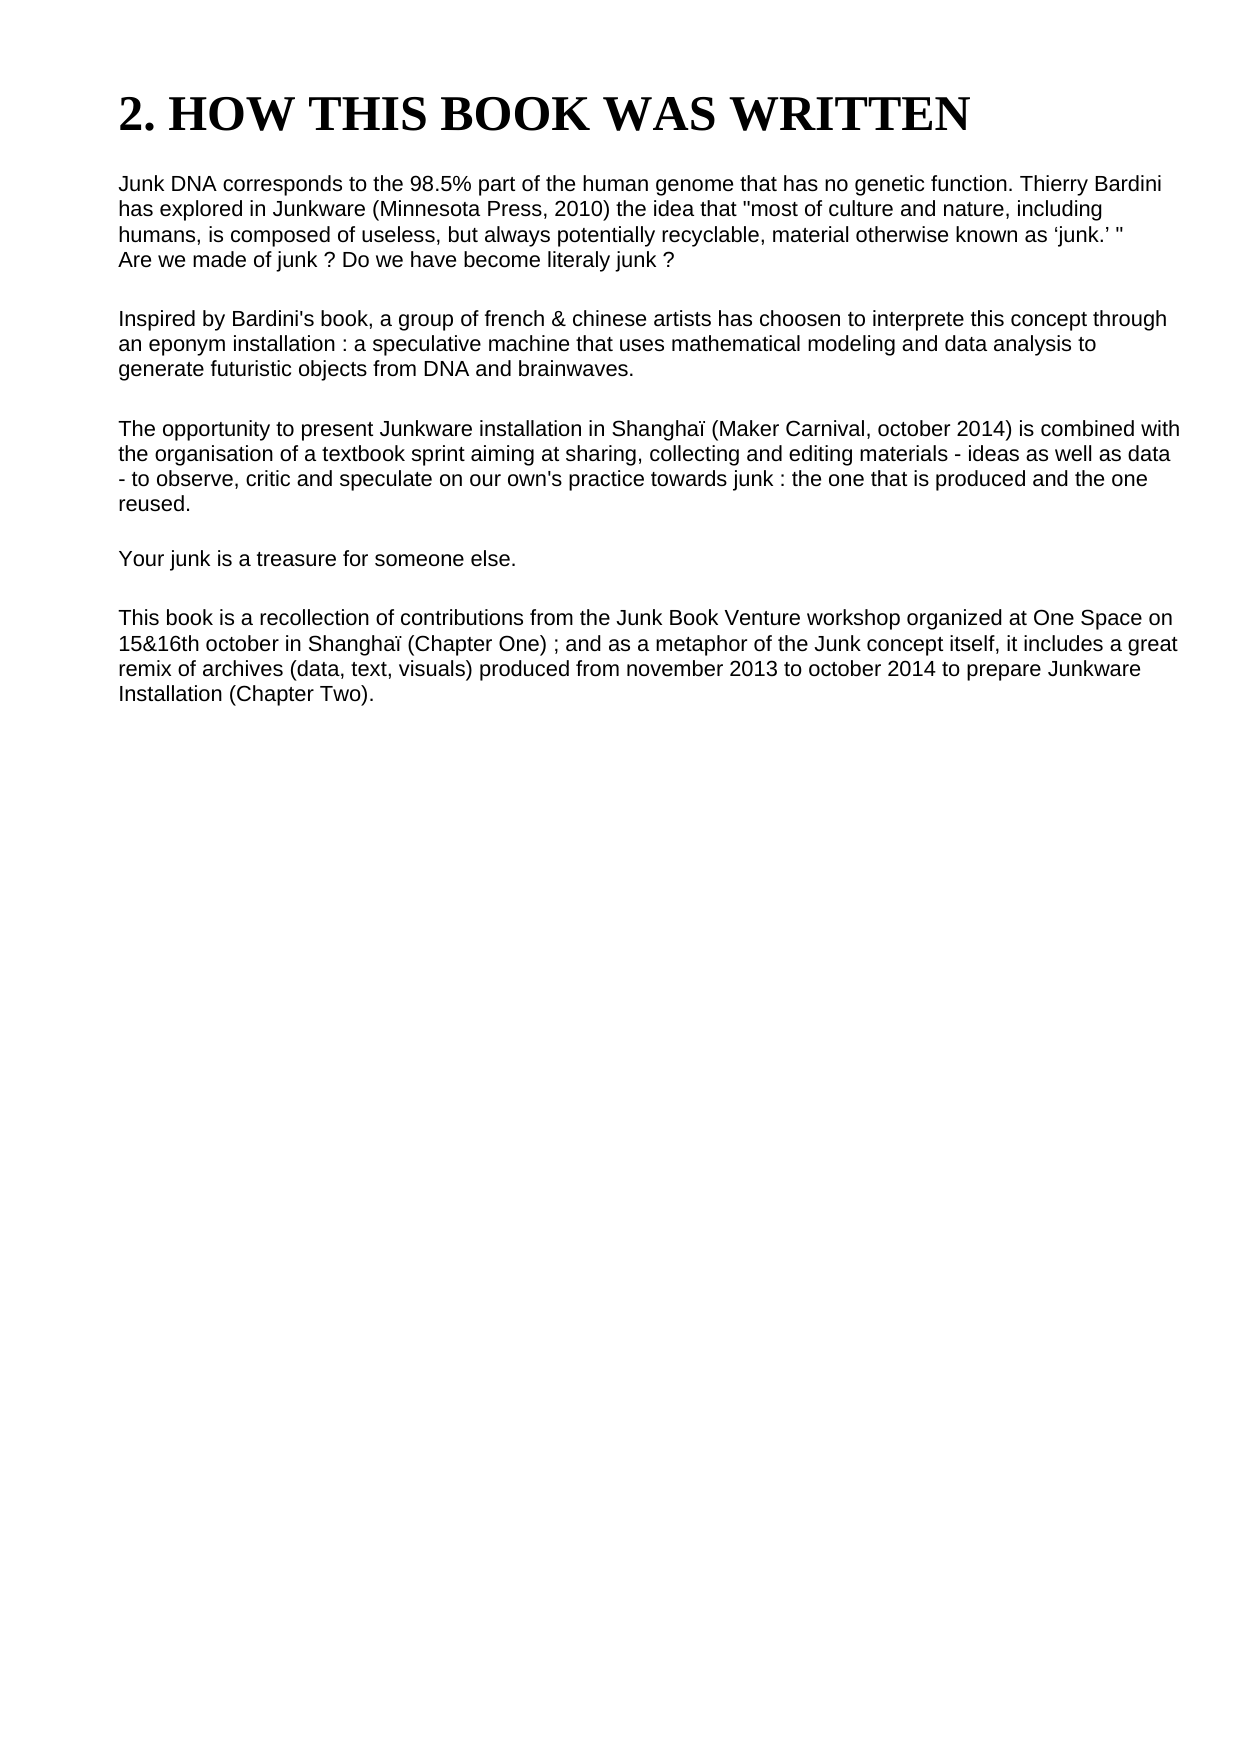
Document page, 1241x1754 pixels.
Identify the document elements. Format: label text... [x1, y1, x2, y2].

text Junk DNA corresponds to the 98.5% part of the human genome that has no genetic function. Thierry Bardini has explored in Junkware (Minnesota Press, 2010) the idea that "most of culture and nature, including humans, is composed of useless, but always potentially recyclable, material otherwise known as ‘junk.’ " Are we made of junk ? Do we have become literaly junk ? Inspired by Bardini's book, a group of french & chinese artists has choosen to interprete this concept through an eponym installation : a speculative machine that uses mathematical modeling and data analysis to generate futuristic objects from DNA and brainwaves. The opportunity to present Junkware installation in Shanghaï (Maker Carnival, october 2014) is combined with the organisation of a textbook sprint aiming at sharing, collecting and editing materials - ideas as well as data - to observe, critic and speculate on our own's practice towards junk : the one that is produced and the one reused. [118, 171, 1181, 516]
subtitle 2. How This Book Was Written [118, 84, 1181, 142]
text Your junk is a treasure for someone else. This book is a recollection of contributions from the Junk Book Venture workshop organized at One Space on 15&16th october in Shanghaï (Chapter One) ; and as a metaphor of the Junk concept itself, it includes a great remix of archives (data, text, visuals) produced from november 2013 to october 2014 to prepare Junkware Installation (Chapter Two). [118, 546, 1181, 706]
